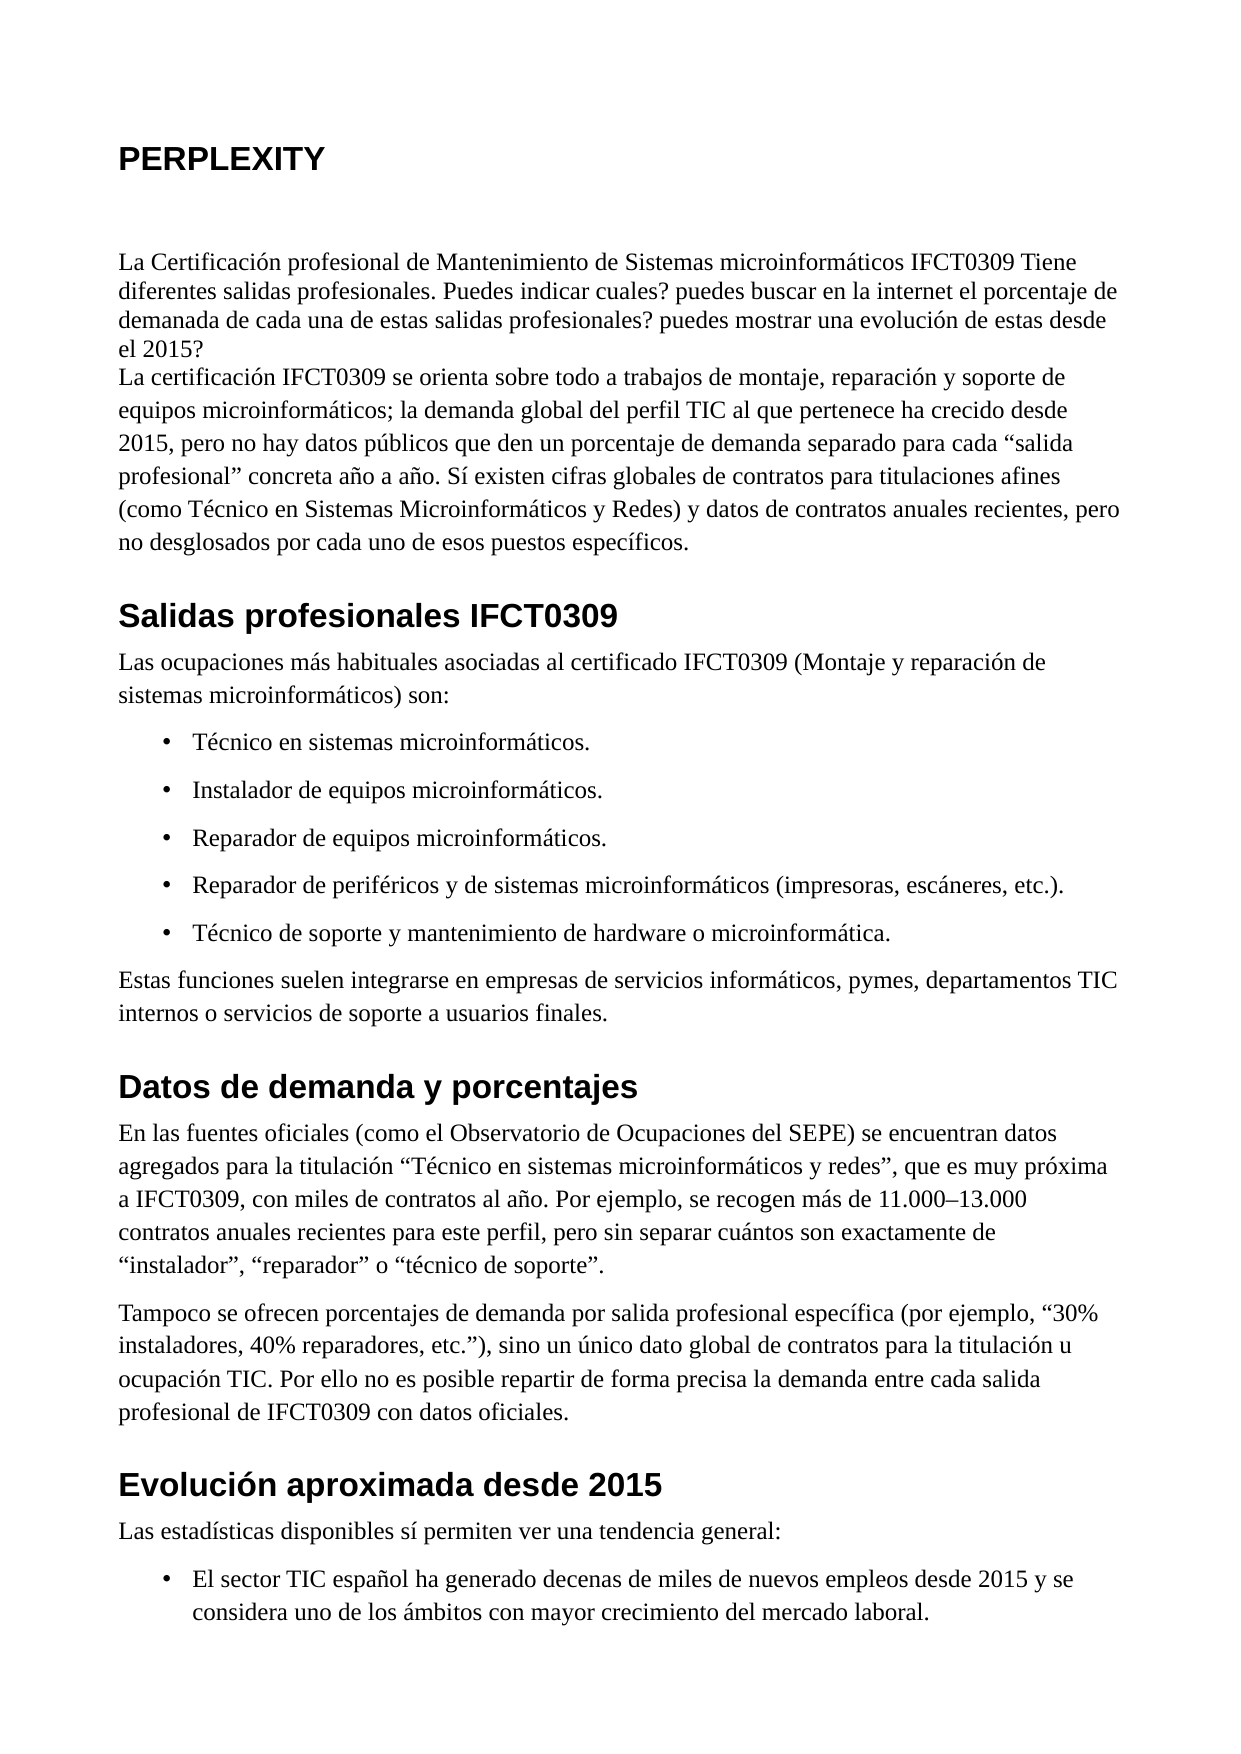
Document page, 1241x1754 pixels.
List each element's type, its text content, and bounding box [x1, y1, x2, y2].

list El sector TIC español ha generado decenas de miles de nuevos empleos desde 2015 y se considera uno de los ámbitos con mayor crecimiento del mercado laboral.​ [162, 1564, 1122, 1625]
text Las ocupaciones más habituales asociadas al certificado IFCT0309 (Montaje y reparación de sistemas microinformáticos) son: [118, 647, 1122, 709]
text La certificación IFCT0309 se orienta sobre todo a trabajos de montaje, reparación y soporte de equipos microinformáticos; la demanda global del perfil TIC al que pertenece ha crecido desde 2015, pero no hay datos públicos que den un porcentaje de demanda separado para cada “salida profesional” concreta año a año. Sí existen cifras globales de contratos para titulaciones afines (como Técnico en Sistemas Microinformáticos y Redes) y datos de contratos anuales recientes, pero no desglosados por cada uno de esos puestos específicos.​ [118, 362, 1122, 556]
text Estas funciones suelen integrarse en empresas de servicios informáticos, pymes, departamentos TIC internos o servicios de soporte a usuarios finales.​ [118, 966, 1122, 1027]
text La Certificación profesional de Mantenimiento de Sistemas microinformáticos IFCT0309 Tiene diferentes salidas profesionales. Puedes indicar cuales? puedes buscar en la internet el porcentaje de demanada de cada una de estas salidas profesionales? puedes mostrar una evolución de estas desde el 2015? [118, 219, 1122, 362]
list Reparador de equipos microinformáticos.​ [162, 823, 1122, 851]
text Las estadísticas disponibles sí permiten ver una tendencia general: [118, 1516, 1122, 1545]
list Instalador de equipos microinformáticos.​ [162, 775, 1122, 804]
subtitle Datos de demanda y porcentajes [118, 1067, 1122, 1105]
subtitle PERPLEXITY [118, 139, 1122, 177]
list Técnico de soporte y mantenimiento de hardware o microinformática.​ [162, 918, 1122, 947]
list Técnico en sistemas microinformáticos.​ [162, 727, 1122, 756]
text En las fuentes oficiales (como el Observatorio de Ocupaciones del SEPE) se encuentran datos agregados para la titulación “Técnico en sistemas microinformáticos y redes”, que es muy próxima a IFCT0309, con miles de contratos al año. Por ejemplo, se recogen más de 11.000–13.000 contratos anuales recientes para este perfil, pero sin separar cuántos son exactamente de “instalador”, “reparador” o “técnico de soporte”.​ [118, 1118, 1122, 1279]
subtitle Salidas profesionales IFCT0309 [118, 596, 1122, 634]
list Reparador de periféricos y de sistemas microinformáticos (impresoras, escáneres, etc.).​ [162, 870, 1122, 899]
subtitle Evolución aproximada desde 2015 [118, 1465, 1122, 1503]
text Tampoco se ofrecen porcentajes de demanda por salida profesional específica (por ejemplo, “30% instaladores, 40% reparadores, etc.”), sino un único dato global de contratos para la titulación u ocupación TIC. Por ello no es posible repartir de forma precisa la demanda entre cada salida profesional de IFCT0309 con datos oficiales.​ [118, 1298, 1122, 1425]
